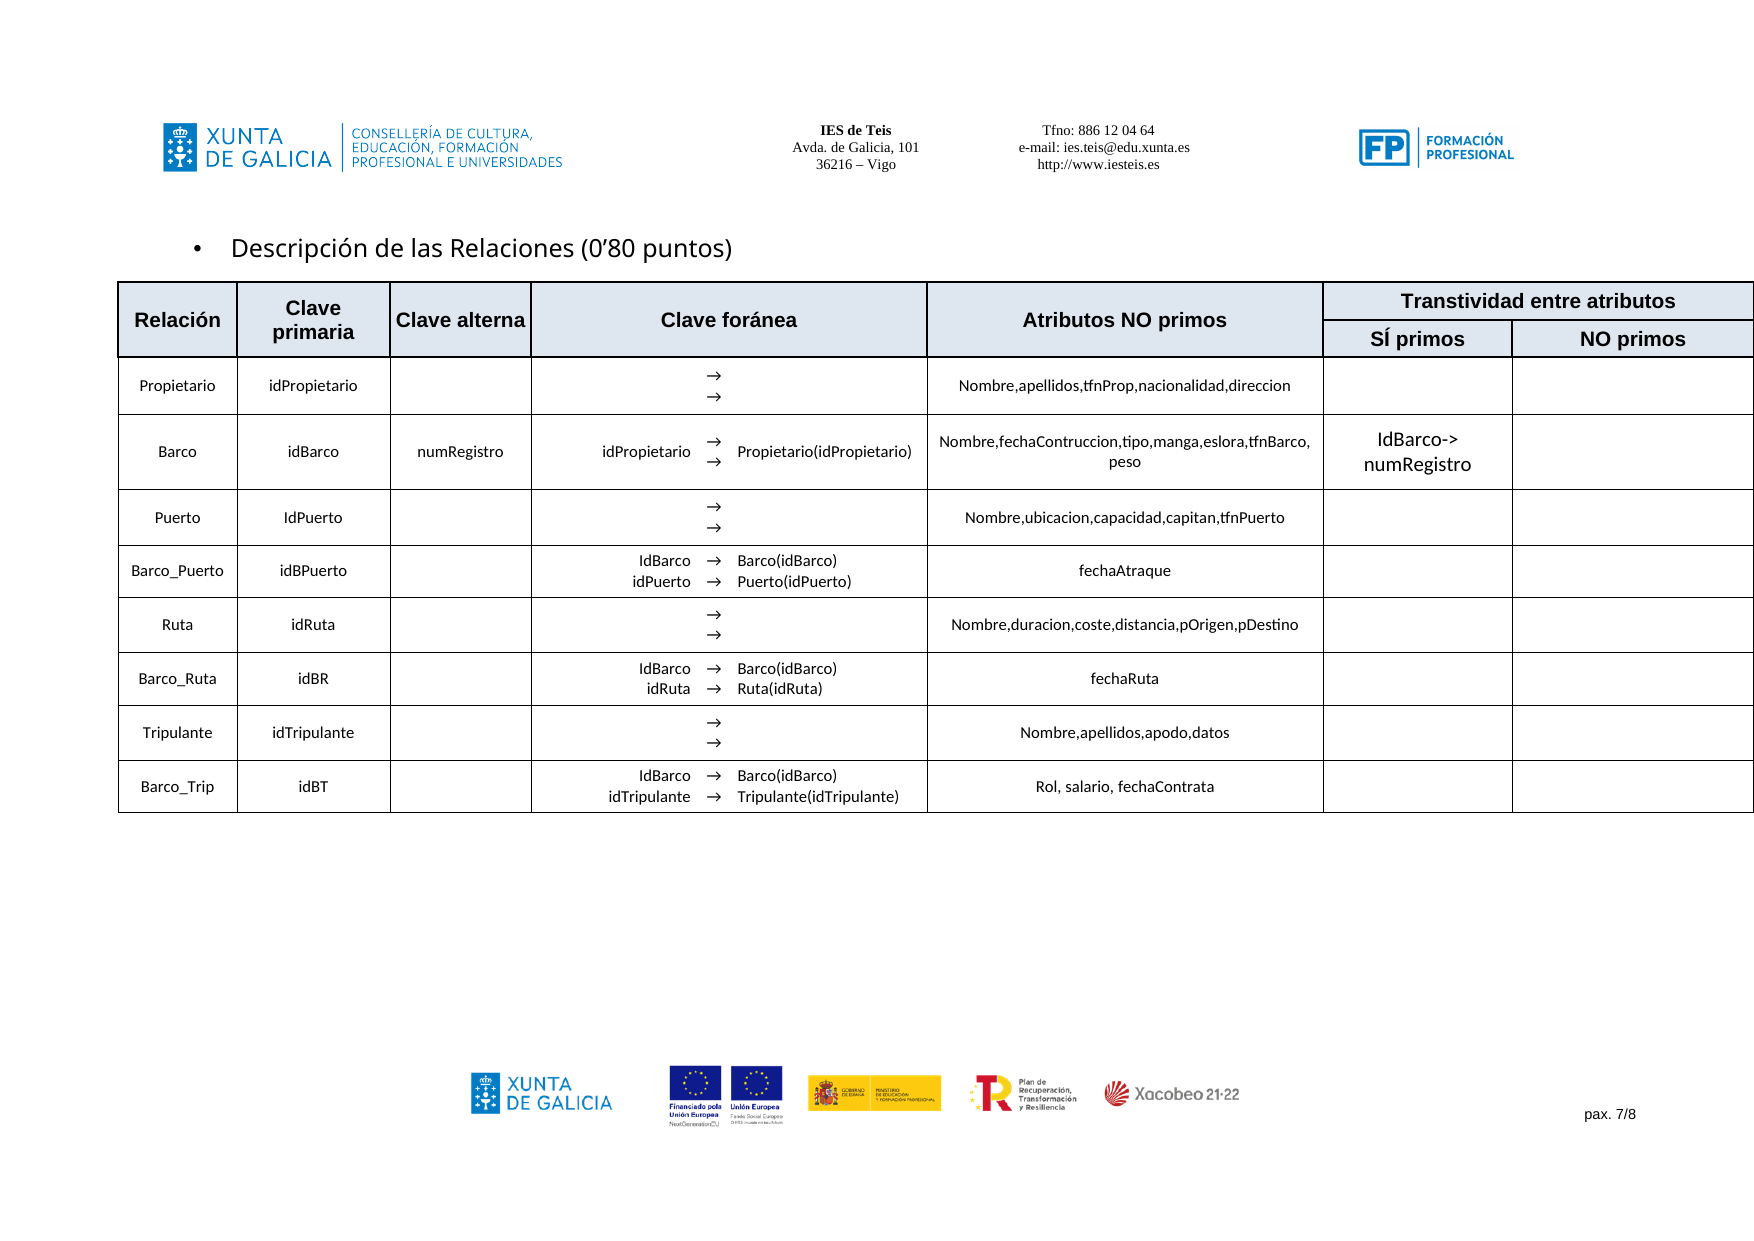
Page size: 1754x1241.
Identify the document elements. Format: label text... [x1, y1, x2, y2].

table_cell [731, 490, 927, 545]
table_cell →→ [696, 598, 731, 652]
table_cell idBT [238, 761, 390, 812]
table_cell [1324, 706, 1512, 760]
table_cell [1513, 761, 1753, 812]
table_cell Barco_Puerto [119, 546, 237, 597]
table_cell [731, 358, 927, 413]
table_cell [1324, 358, 1512, 413]
table_cell Barco_Ruta [119, 653, 237, 704]
table_cell [1324, 546, 1512, 597]
table_cell [532, 358, 696, 413]
table_cell [1513, 653, 1753, 704]
table_cell [1513, 358, 1753, 413]
table_cell idBarco [238, 415, 390, 489]
table_cell Barco_Trip [119, 761, 237, 812]
table_cell Ruta [119, 598, 237, 652]
picture [163, 123, 562, 172]
table_cell →→ [696, 358, 731, 413]
table_cell [391, 706, 531, 760]
table_cell [391, 358, 531, 413]
table_cell NO primos [1513, 321, 1753, 356]
table_cell [1513, 598, 1753, 652]
table_cell [731, 706, 927, 760]
table_cell [1324, 653, 1512, 704]
table_cell idPropietario [532, 415, 696, 489]
table_cell Nombre,fechaContruccion,tipo,manga,eslora,tfnBarco, peso [928, 415, 1323, 489]
table_cell [391, 653, 531, 704]
table_header Clave alterna [391, 283, 530, 356]
table_cell idPropietario [238, 358, 390, 413]
table_cell Nombre,apellidos,apodo,datos [928, 706, 1323, 760]
table_cell Rol, salario, fechaContrata [928, 761, 1323, 812]
table_cell Tripulante [119, 706, 237, 760]
table_cell fechaAtraque [928, 546, 1323, 597]
table_cell [1513, 706, 1753, 760]
table_cell IdPuerto [238, 490, 390, 545]
table_cell →→ [696, 415, 731, 489]
table_cell →→ [696, 706, 731, 760]
table_cell [1324, 598, 1512, 652]
table_cell Nombre,ubicacion,capacidad,capitan,tfnPuerto [928, 490, 1323, 545]
table_cell [391, 598, 531, 652]
list Descripción de las Relaciones (0’80 puntos) [193, 230, 1636, 264]
table_cell Propietario(idPropietario) [731, 415, 927, 489]
table_cell fechaRuta [928, 653, 1323, 704]
table_cell idBR [238, 653, 390, 704]
table_cell [731, 598, 927, 652]
table_cell →→ [696, 761, 731, 812]
table_cell Propietario [119, 358, 237, 413]
table_cell [532, 490, 696, 545]
table_cell [1513, 415, 1753, 489]
table_cell [391, 546, 531, 597]
table_cell idBPuerto [238, 546, 390, 597]
table_cell [391, 490, 531, 545]
table_cell IdBarco idPuerto [532, 546, 696, 597]
table_header Atributos NO primos [928, 283, 1322, 356]
table_cell →→ [696, 546, 731, 597]
table_cell [1324, 761, 1512, 812]
table_cell Barco(idBarco) Ruta(idRuta) [731, 653, 927, 704]
table_cell IdBarco-> numRegistro [1324, 415, 1512, 489]
table_cell Nombre,duracion,coste,distancia,pOrigen,pDestino [928, 598, 1323, 652]
table_cell [532, 598, 696, 652]
picture [1355, 124, 1520, 171]
table_cell Barco(idBarco) Puerto(idPuerto) [731, 546, 927, 597]
table_cell [391, 761, 531, 812]
table_cell Nombre,apellidos,tfnProp,nacionalidad,direccion [928, 358, 1323, 413]
table_cell SÍ primos [1324, 321, 1511, 356]
table_header Relación [119, 283, 236, 356]
table_cell Barco(idBarco) Tripulante(idTripulante) [731, 761, 927, 812]
table_cell Barco [119, 415, 237, 489]
table_cell [1513, 490, 1753, 545]
table_cell →→ [696, 490, 731, 545]
table_cell idRuta [238, 598, 390, 652]
table_header Clave foránea [532, 283, 926, 356]
table_cell IdBarco idTripulante [532, 761, 696, 812]
table_cell [1513, 546, 1753, 597]
table_header Transtividad entre atributos [1324, 283, 1753, 319]
table_cell [532, 706, 696, 760]
picture [471, 1057, 1239, 1131]
table_cell idTripulante [238, 706, 390, 760]
table_cell numRegistro [391, 415, 531, 489]
table_cell [1324, 490, 1512, 545]
table_cell Puerto [119, 490, 237, 545]
table_cell IdBarco idRuta [532, 653, 696, 704]
table_header Clave primaria [238, 283, 389, 356]
table_cell →→ [696, 653, 731, 704]
